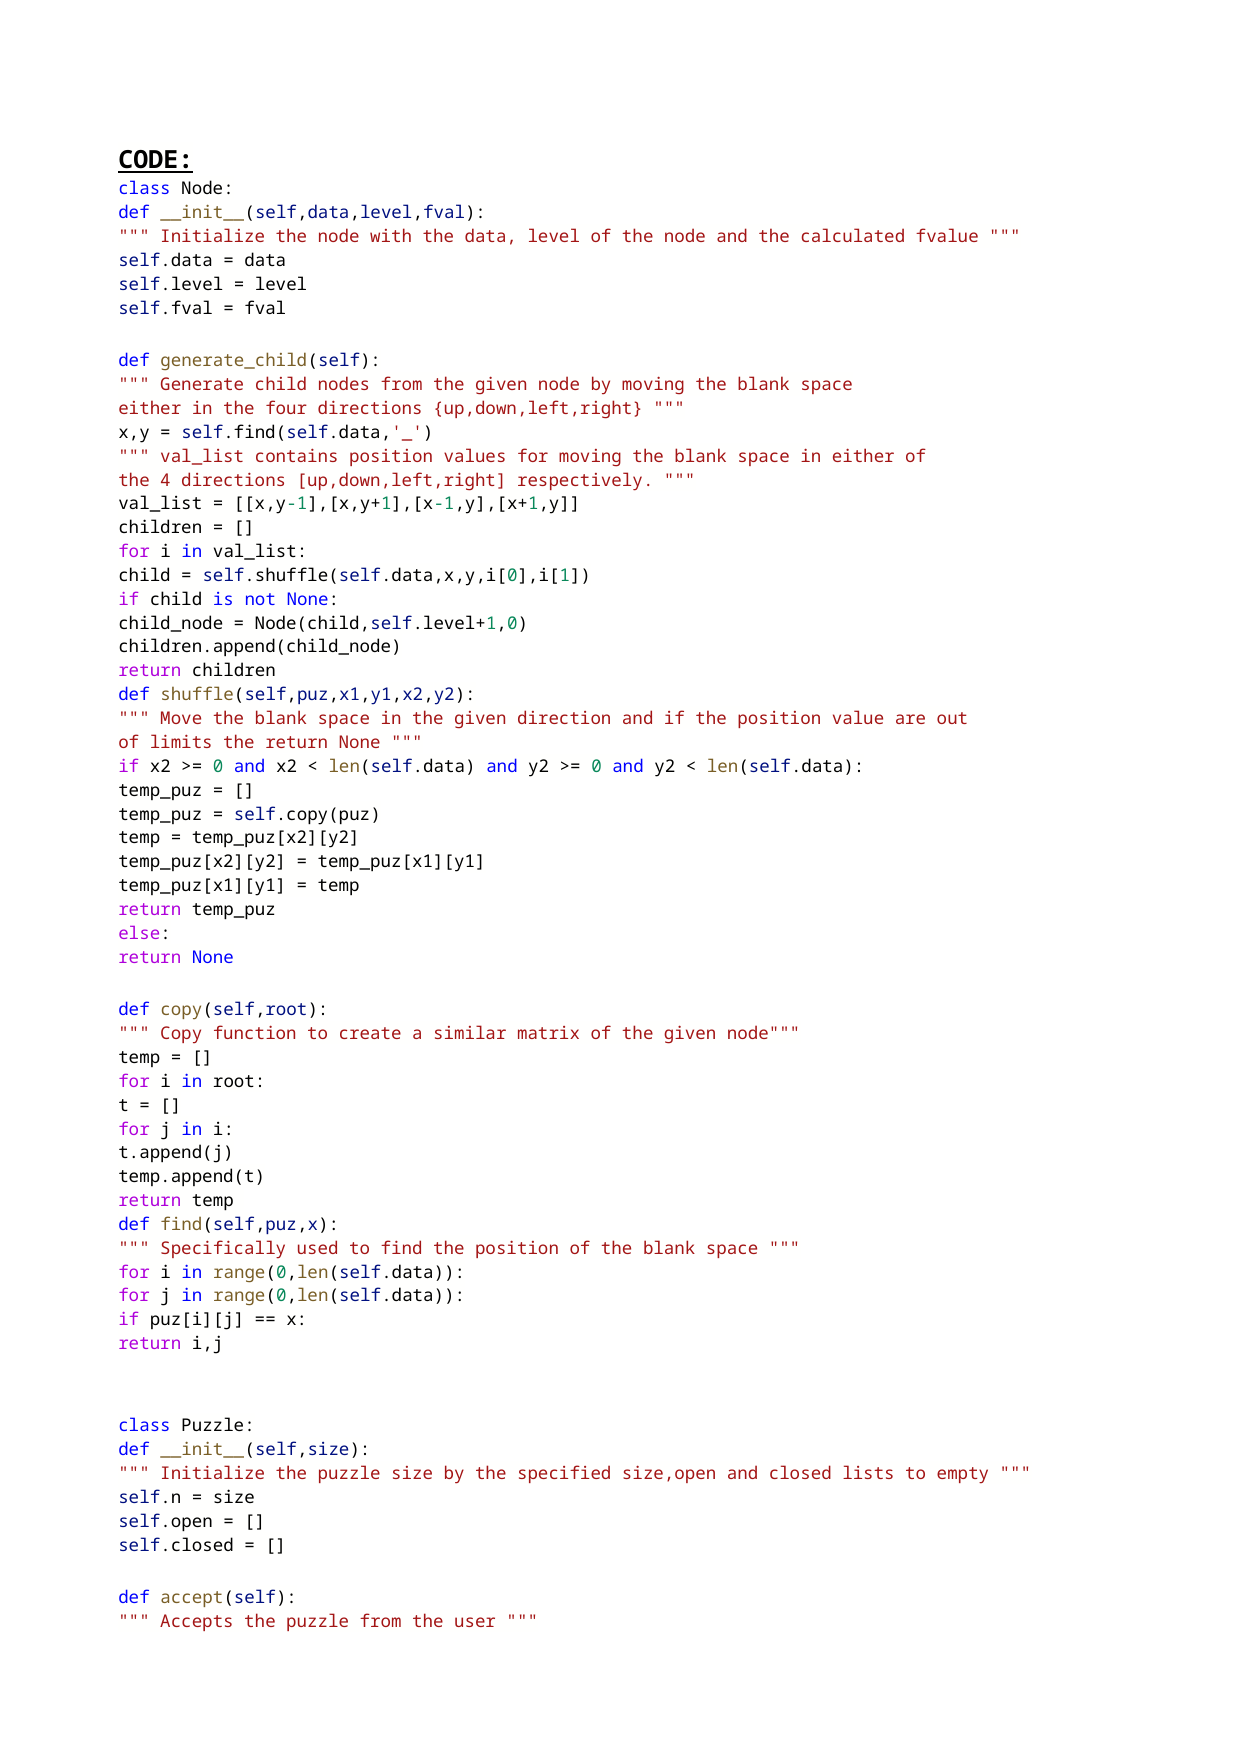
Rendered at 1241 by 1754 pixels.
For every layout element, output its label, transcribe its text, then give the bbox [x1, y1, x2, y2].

text def copy(self,root): [118, 997, 1122, 1021]
text children.append(child_node) [118, 634, 1122, 658]
text self.fval = fval [118, 295, 1122, 319]
text CODE: [118, 142, 1122, 176]
text class Puzzle: [118, 1413, 1122, 1437]
text return None [118, 944, 1122, 968]
text for i in root: [118, 1068, 1122, 1092]
text for i in range(0,len(self.data)): [118, 1259, 1122, 1283]
text either in the four directions {up,down,left,right} """ [118, 396, 1122, 419]
text self.open = [] [118, 1508, 1122, 1532]
text temp = [] [118, 1044, 1122, 1068]
text else: [118, 920, 1122, 944]
text def __init__(self,size): [118, 1437, 1122, 1461]
text """ Move the blank space in the given direction and if the position value are out [118, 706, 1122, 729]
text if child is not None: [118, 586, 1122, 610]
text temp_puz = self.copy(puz) [118, 801, 1122, 825]
text """ Copy function to create a similar matrix of the given node""" [118, 1021, 1122, 1044]
text """ val_list contains position values for moving the blank space in either of [118, 443, 1122, 467]
text def __init__(self,data,level,fval): [118, 200, 1122, 224]
text self.n = size [118, 1484, 1122, 1508]
text """ Specifically used to find the position of the blank space """ [118, 1235, 1122, 1259]
text temp_puz[x1][y1] = temp [118, 873, 1122, 897]
text self.data = data [118, 248, 1122, 271]
text class Node: [118, 176, 1122, 200]
text """ Generate child nodes from the given node by moving the blank space [118, 372, 1122, 396]
text return i,j [118, 1331, 1122, 1355]
text return temp_puz [118, 897, 1122, 920]
text x,y = self.find(self.data,'_') [118, 419, 1122, 443]
text def shuffle(self,puz,x1,y1,x2,y2): [118, 682, 1122, 706]
text of limits the return None """ [118, 729, 1122, 753]
text the 4 directions [up,down,left,right] respectively. """ [118, 467, 1122, 491]
text if puz[i][j] == x: [118, 1307, 1122, 1331]
text temp_puz[x2][y2] = temp_puz[x1][y1] [118, 849, 1122, 873]
text def generate_child(self): [118, 348, 1122, 372]
text child_node = Node(child,self.level+1,0) [118, 610, 1122, 634]
text def find(self,puz,x): [118, 1212, 1122, 1235]
text return children [118, 658, 1122, 682]
text children = [] [118, 515, 1122, 539]
text for j in range(0,len(self.data)): [118, 1283, 1122, 1307]
text t.append(j) [118, 1140, 1122, 1164]
text """ Accepts the puzzle from the user """ [118, 1609, 1122, 1632]
text """ Initialize the node with the data, level of the node and the calculated fvalue """ [118, 224, 1122, 248]
text """ Initialize the puzzle size by the specified size,open and closed lists to empty """ [118, 1461, 1122, 1484]
text def accept(self): [118, 1585, 1122, 1609]
text t = [] [118, 1092, 1122, 1116]
text return temp [118, 1188, 1122, 1212]
text for j in i: [118, 1116, 1122, 1140]
text self.level = level [118, 271, 1122, 295]
text child = self.shuffle(self.data,x,y,i[0],i[1]) [118, 563, 1122, 586]
text for i in val_list: [118, 539, 1122, 563]
text if x2 >= 0 and x2 < len(self.data) and y2 >= 0 and y2 < len(self.data): [118, 753, 1122, 777]
text val_list = [[x,y-1],[x,y+1],[x-1,y],[x+1,y]] [118, 491, 1122, 515]
text self.closed = [] [118, 1532, 1122, 1556]
text temp_puz = [] [118, 777, 1122, 801]
text temp.append(t) [118, 1164, 1122, 1188]
text temp = temp_puz[x2][y2] [118, 825, 1122, 849]
